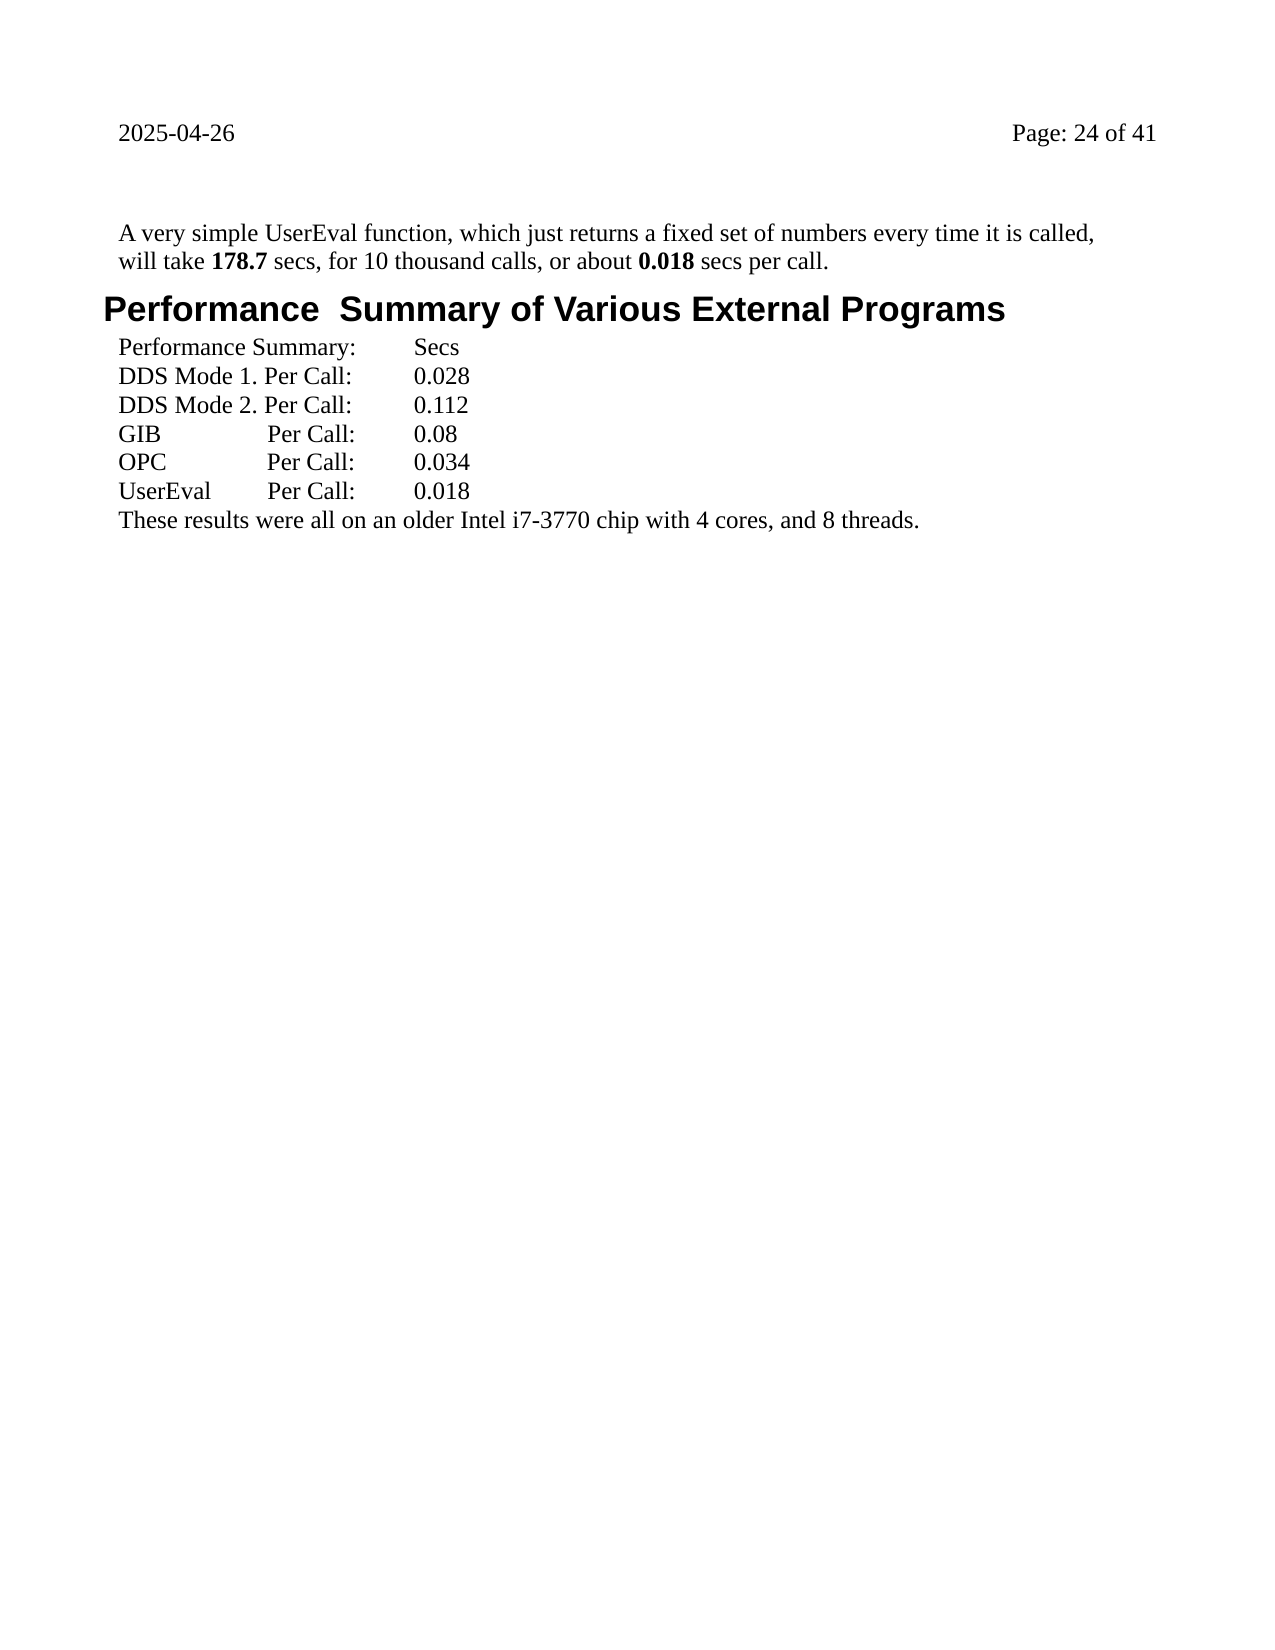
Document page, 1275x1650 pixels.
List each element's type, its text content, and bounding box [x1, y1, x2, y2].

text These results were all on an older Intel i7-3770 chip with 4 cores, and 8 threads. [118, 505, 1157, 534]
text GIB Per Call: 0.08 [118, 419, 1157, 447]
text DDS Mode 1. Per Call: 0.028 [118, 361, 1157, 390]
text UserEval Per Call: 0.018 [118, 476, 1157, 505]
text Performance Summary: Secs [118, 332, 1157, 361]
text A very simple UserEval function, which just returns a fixed set of numbers every time it is called, [118, 218, 1157, 246]
text OPC Per Call: 0.034 [118, 447, 1157, 476]
text will take 178.7 secs, for 10 thousand calls, or about 0.018 secs per call. [118, 246, 1157, 275]
subtitle Performance Summary of Various External Programs [103, 289, 1157, 329]
text DDS Mode 2. Per Call: 0.112 [118, 390, 1157, 419]
